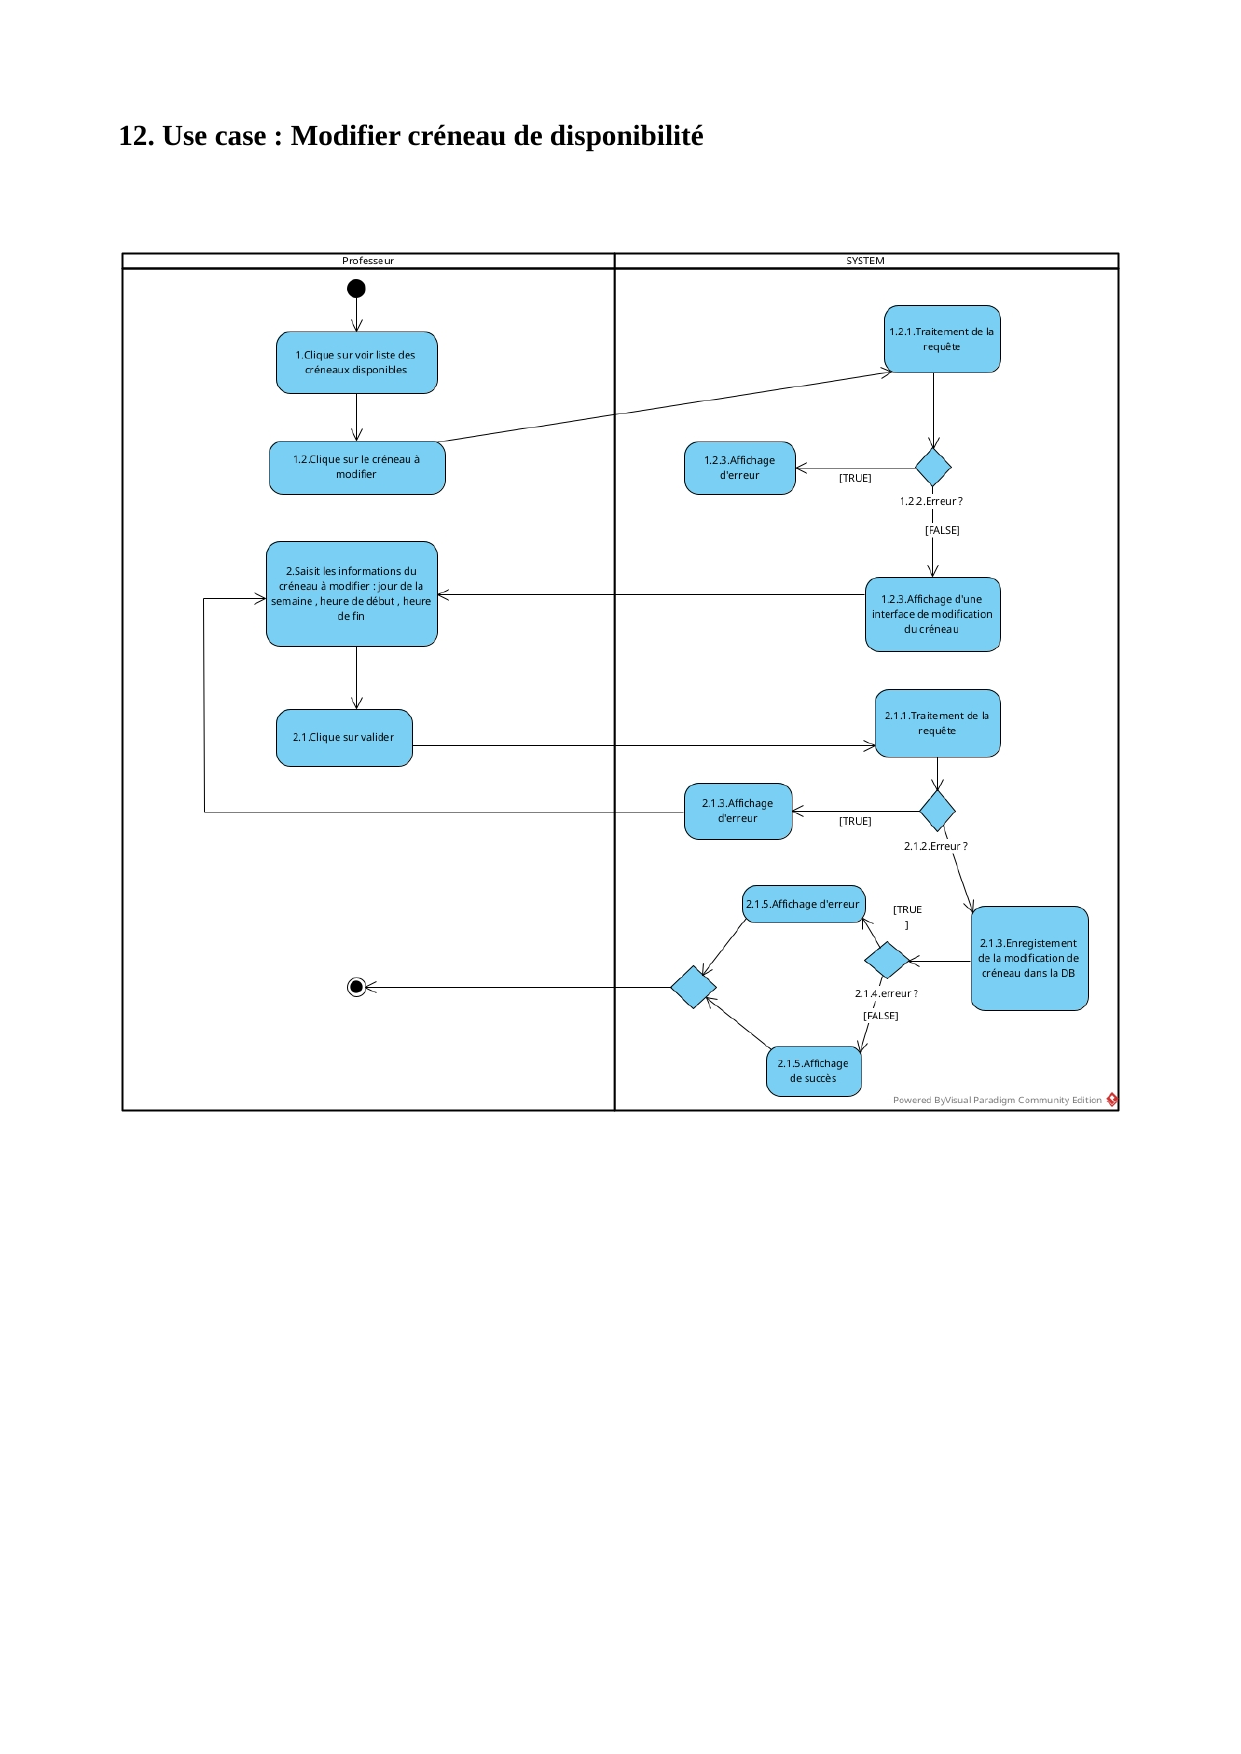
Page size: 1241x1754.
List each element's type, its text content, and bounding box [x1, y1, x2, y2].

text 12. Use case : Modifier créneau de disponibilité [118, 118, 1122, 152]
picture [118, 249, 1123, 1115]
